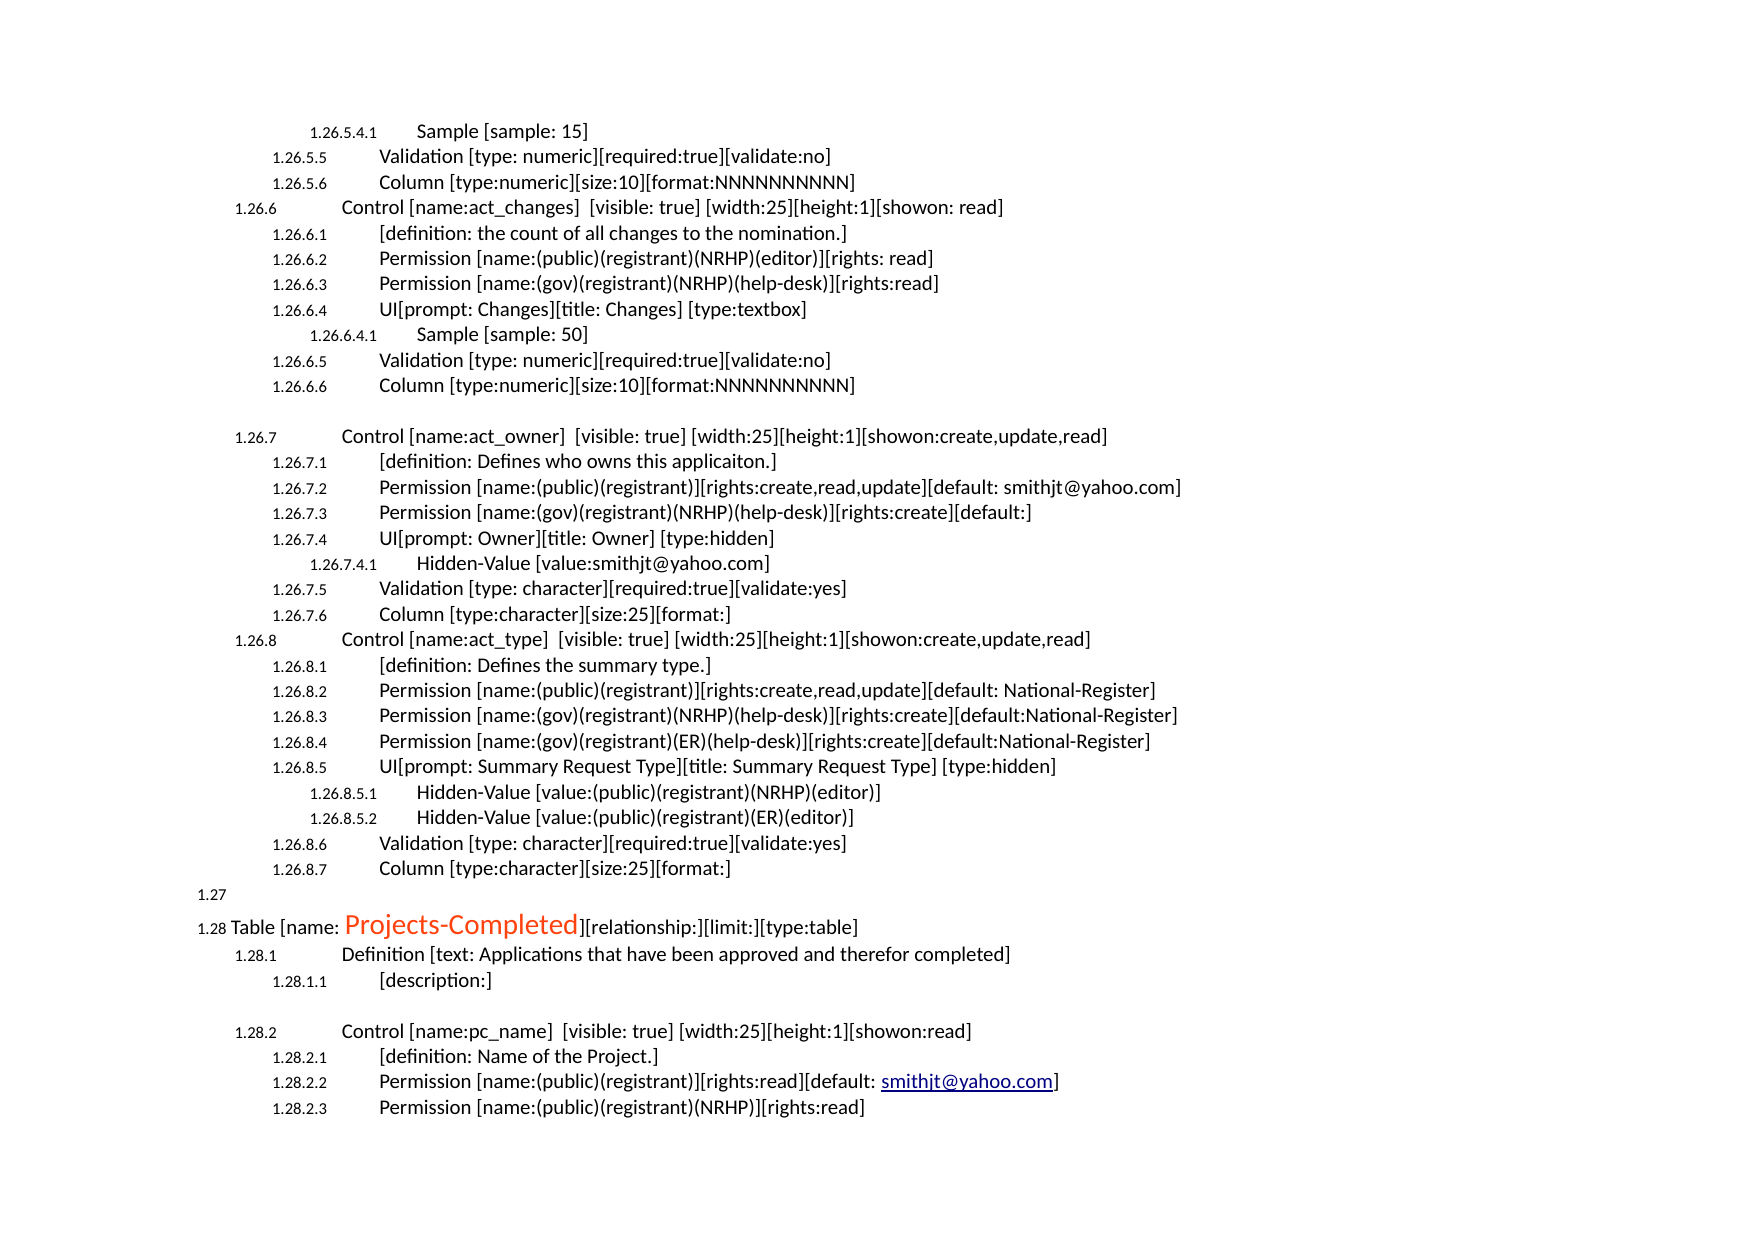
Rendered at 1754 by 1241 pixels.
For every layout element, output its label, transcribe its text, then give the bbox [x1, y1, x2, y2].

list [description:] [268, 967, 1636, 992]
list Permission [name:(gov)(registrant)(ER)(help-desk)][rights:create][default:National-Register] [268, 728, 1636, 753]
list Validation [type: numeric][required:true][validate:no] [268, 143, 1636, 169]
list Validation [type: character][required:true][validate:yes] [268, 576, 1636, 601]
list Definition [text: Applications that have been approved and therefor completed] [231, 942, 1636, 967]
list [definition: Defines who owns this applicaiton.] [268, 448, 1636, 474]
list Column [type:character][size:25][format:] [268, 601, 1636, 626]
list Control [name:act_type] [visible: true] [width:25][height:1][showon:create,update,read] [231, 626, 1636, 652]
list Permission [name:(public)(registrant)(NRHP)][rights:read] [268, 1094, 1636, 1119]
list Permission [name:(gov)(registrant)(NRHP)(help-desk)][rights:create][default:] [268, 499, 1636, 525]
list Validation [type: numeric][required:true][validate:no] [268, 347, 1636, 372]
list UI[prompt: Owner][title: Owner] [type:hidden] [268, 525, 1636, 550]
list Permission [name:(public)(registrant)][rights:create,read,update][default: National-Register] [268, 677, 1636, 703]
list Validation [type: character][required:true][validate:yes] [268, 830, 1636, 855]
list Permission [name:(public)(registrant)][rights:create,read,update][default: smithjt@yahoo.com] [268, 474, 1636, 499]
list Permission [name:(gov)(registrant)(NRHP)(help-desk)][rights:read] [268, 271, 1636, 296]
list Hidden-Value [value:(public)(registrant)(ER)(editor)] [306, 804, 1636, 830]
list UI[prompt: Summary Request Type][title: Summary Request Type] [type:hidden] [268, 753, 1636, 779]
list Hidden-Value [value:(public)(registrant)(NRHP)(editor)] [306, 779, 1636, 804]
list Sample [sample: 15] [306, 118, 1636, 143]
list Control [name:act_owner] [visible: true] [width:25][height:1][showon:create,update,read] [231, 423, 1636, 448]
list [definition: the count of all changes to the nomination.] [268, 220, 1636, 245]
list Permission [name:(public)(registrant)(NRHP)(editor)][rights: read] [268, 245, 1636, 271]
list Permission [name:(public)(registrant)][rights:read][default: smithjt@yahoo.com] [268, 1069, 1636, 1094]
list Sample [sample: 50] [306, 321, 1636, 347]
list Hidden-Value [value:smithjt@yahoo.com] [306, 550, 1636, 576]
list Column [type:numeric][size:10][format:NNNNNNNNNN] [268, 169, 1636, 194]
list [definition: Name of the Project.] [268, 1043, 1636, 1069]
list Column [type:character][size:25][format:] [268, 855, 1636, 881]
list UI[prompt: Changes][title: Changes] [type:textbox] [268, 296, 1636, 321]
list Column [type:numeric][size:10][format:NNNNNNNNNN] [268, 372, 1636, 398]
list Table [name: Projects-Completed][relationship:][limit:][type:table] [193, 906, 1636, 942]
list Control [name:act_changes] [visible: true] [width:25][height:1][showon: read] [231, 194, 1636, 220]
list Permission [name:(gov)(registrant)(NRHP)(help-desk)][rights:create][default:National-Register] [268, 703, 1636, 728]
list [definition: Defines the summary type.] [268, 652, 1636, 677]
list Control [name:pc_name] [visible: true] [width:25][height:1][showon:read] [231, 1018, 1636, 1043]
